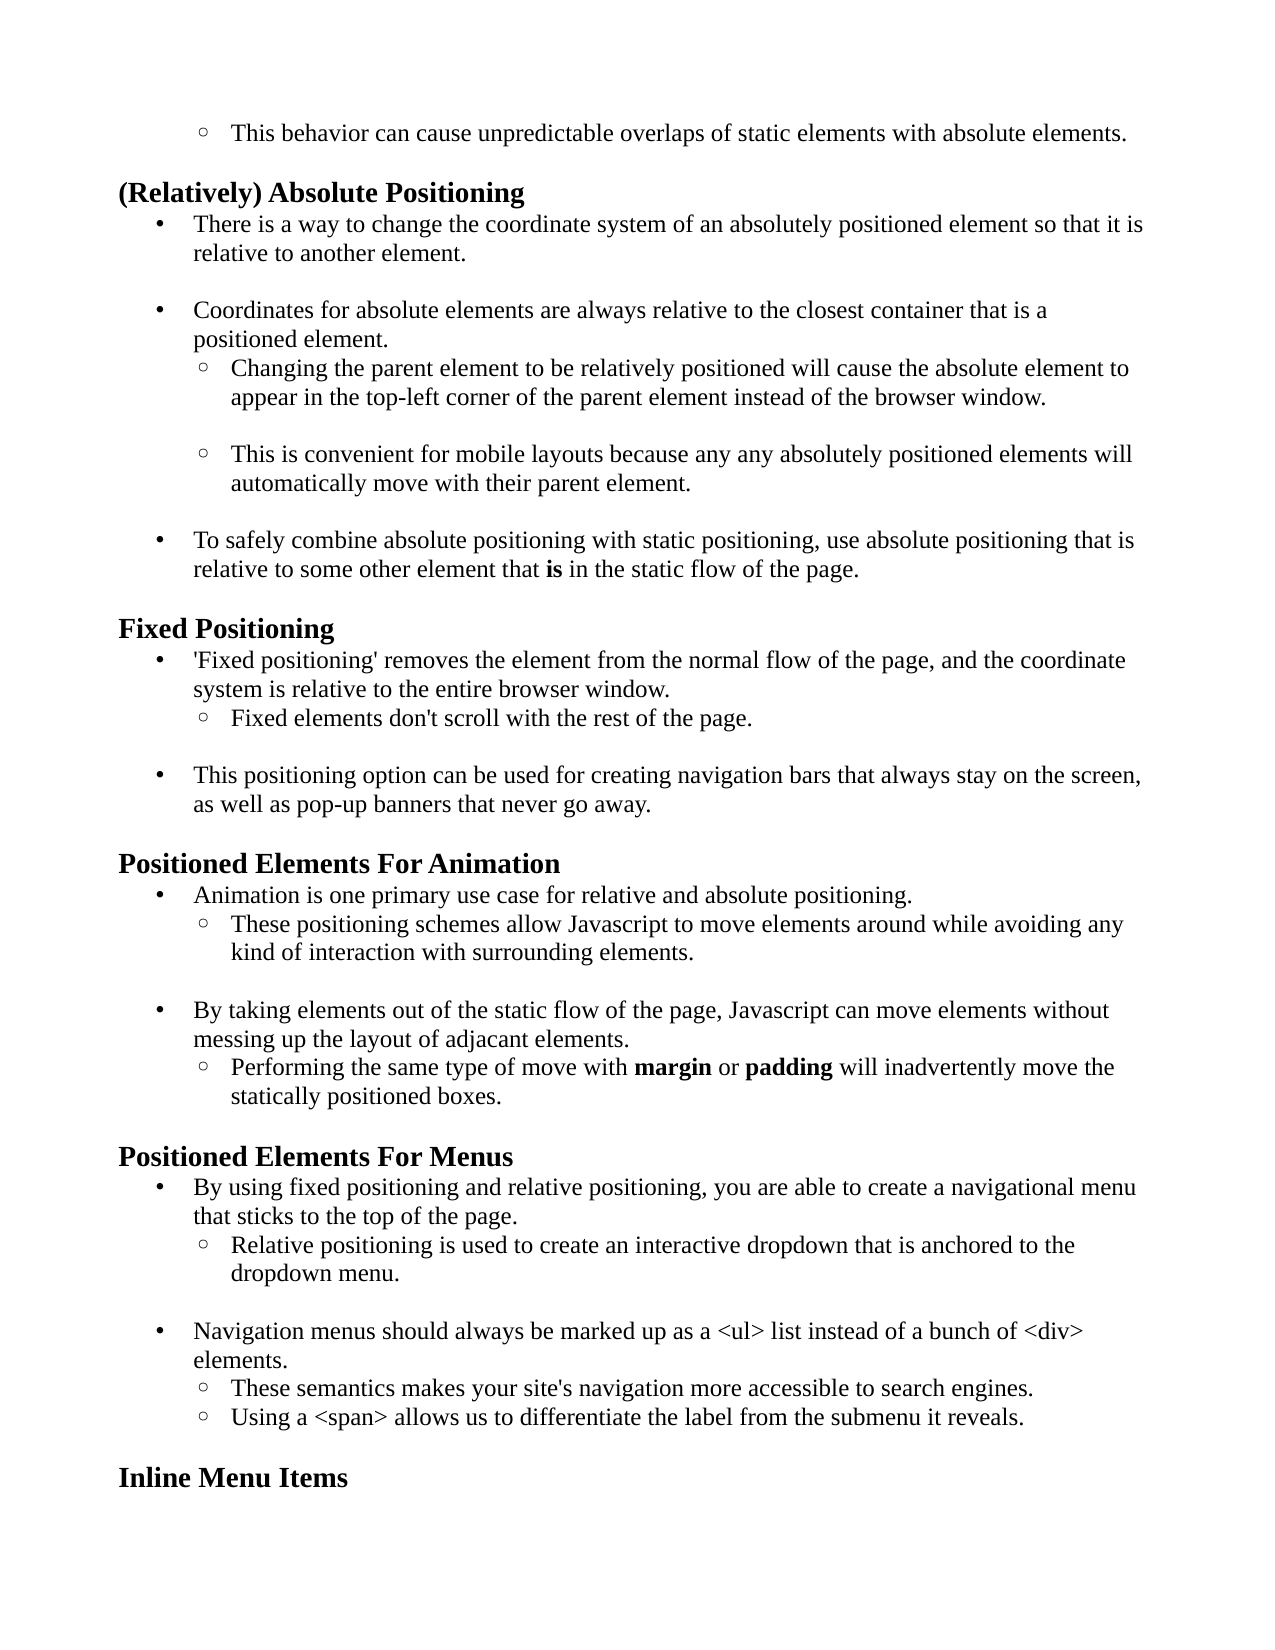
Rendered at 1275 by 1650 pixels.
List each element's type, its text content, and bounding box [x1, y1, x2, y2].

list Using a <span> allows us to differentiate the label from the submenu it reveals. [193, 1402, 1157, 1431]
list There is a way to change the coordinate system of an absolutely positioned element so that it is relative to another element. [156, 209, 1157, 267]
list This positioning option can be used for creating navigation bars that always stay on the screen, as well as pop-up banners that never go away. [156, 760, 1157, 818]
list Fixed elements don't scroll with the rest of the page. [193, 703, 1157, 731]
text Positioned Elements For Menus [118, 1139, 1157, 1172]
list Changing the parent element to be relatively positioned will cause the absolute element to appear in the top-left corner of the parent element instead of the browser window. [193, 353, 1157, 410]
list By taking elements out of the static flow of the page, Javascript can move elements without messing up the layout of adjacant elements. [156, 995, 1157, 1052]
text Inline Menu Items [118, 1460, 1157, 1493]
list Performing the same type of move with margin or padding will inadvertently move the statically positioned boxes. [193, 1052, 1157, 1110]
list Coordinates for absolute elements are always relative to the closest container that is a positioned element. [156, 295, 1157, 353]
list Navigation menus should always be marked up as a <ul> list instead of a bunch of <div> elements. [156, 1316, 1157, 1373]
text Positioned Elements For Animation [118, 846, 1157, 880]
list Relative positioning is used to create an interactive dropdown that is anchored to the dropdown menu. [193, 1230, 1157, 1287]
list This is convenient for mobile layouts because any any absolutely positioned elements will automatically move with their parent element. [193, 439, 1157, 497]
list To safely combine absolute positioning with static positioning, use absolute positioning that is relative to some other element that is in the static flow of the page. [156, 525, 1157, 583]
list By using fixed positioning and relative positioning, you are able to create a navigational menu that sticks to the top of the page. [156, 1172, 1157, 1230]
list 'Fixed positioning' removes the element from the normal flow of the page, and the coordinate system is relative to the entire browser window. [156, 645, 1157, 703]
list These positioning schemes allow Javascript to move elements around while avoiding any kind of interaction with surrounding elements. [193, 909, 1157, 966]
list These semantics makes your site's navigation more accessible to search engines. [193, 1373, 1157, 1402]
list Animation is one primary use case for relative and absolute positioning. [156, 880, 1157, 909]
text (Relatively) Absolute Positioning [118, 176, 1157, 209]
text Fixed Positioning [118, 612, 1157, 645]
list This behavior can cause unpredictable overlaps of static elements with absolute elements. [193, 118, 1157, 147]
